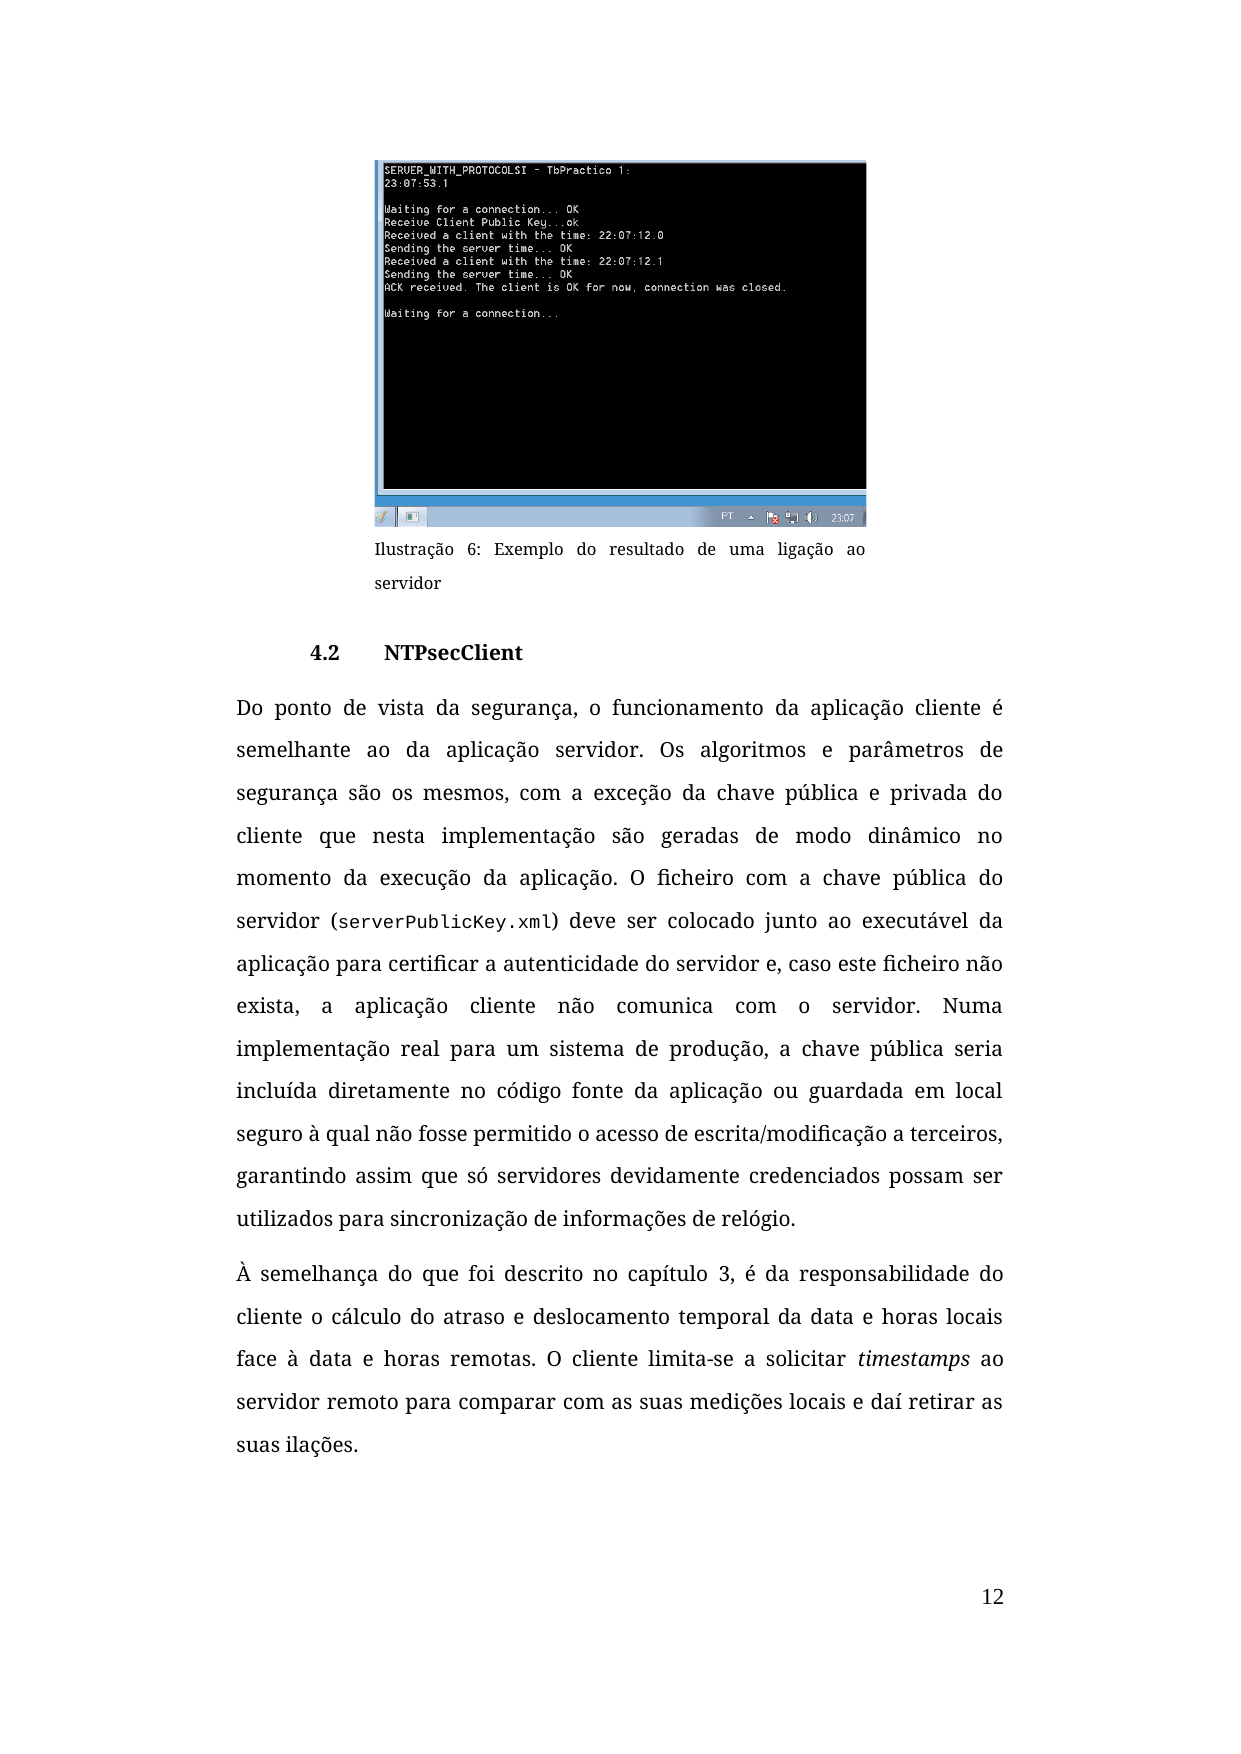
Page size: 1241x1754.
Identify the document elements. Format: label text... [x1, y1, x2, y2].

text À semelhança do que foi descrito no capítulo 3, é da responsabilidade do cliente o cálculo do atraso e deslocamento temporal da data e horas locais face à data e horas remotas. O cliente limita-se a solicitar timestamps ao servidor remoto para comparar com as suas medições locais e daí retirar as suas ilações. [236, 1259, 1004, 1458]
picture [374, 160, 867, 527]
list Ilustração 6: Exemplo do resultado de uma ligação ao servidor [374, 527, 866, 594]
subtitle NTPsecClient [310, 148, 1004, 666]
text Do ponto de vista da segurança, o funcionamento da aplicação cliente é semelhante ao da aplicação servidor. Os algoritmos e parâmetros de segurança são os mesmos, com a exceção da chave pública e privada do cliente que nesta implementação são geradas de modo dinâmico no momento da execução da aplicação. O ficheiro com a chave pública do servidor (serverPublicKey.xml) deve ser colocado junto ao executável da aplicação para certificar a autenticidade do servidor e, caso este ficheiro não exista, a aplicação cliente não comunica com o servidor. Numa implementação real para um sistema de produção, a chave pública seria incluída diretamente no código fonte da aplicação ou guardada em local seguro à qual não fosse permitido o acesso de escrita/modificação a terceiros, garantindo assim que só servidores devidamente credenciados possam ser utilizados para sincronização de informações de relógio. [236, 693, 1004, 1233]
